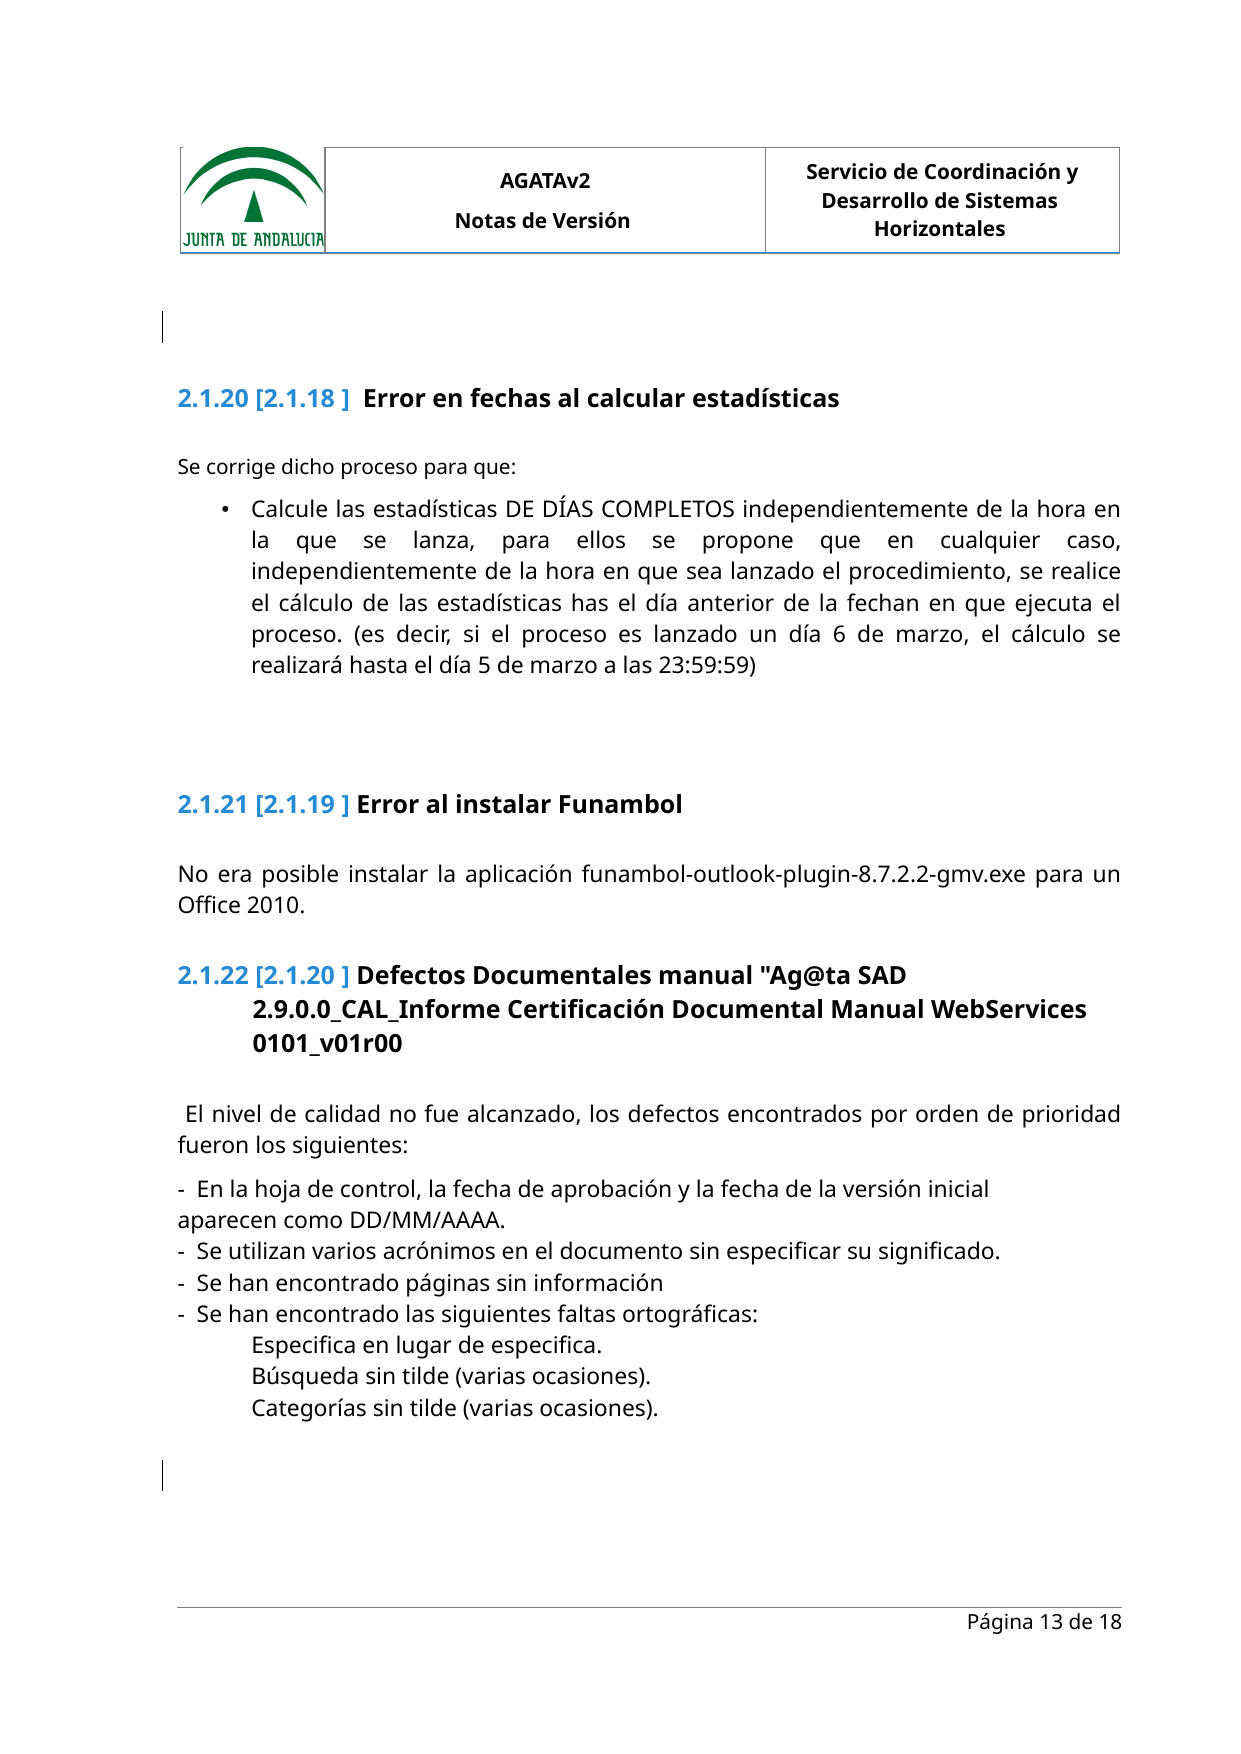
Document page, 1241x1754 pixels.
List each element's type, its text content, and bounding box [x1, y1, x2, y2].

text - En la hoja de control, la fecha de aprobación y la fecha de la versión inicial aparecen como DD/MM/AAAA. - Se utilizan varios acrónimos en el documento sin especificar su significado. - Se han encontrado páginas sin información - Se han encontrado las siguientes faltas ortográficas: Especifica en lugar de especifica. Búsqueda sin tilde (varias ocasiones). Categorías sin tilde (varias ocasiones). [177, 1173, 1122, 1423]
picture [183, 147, 324, 246]
text El nivel de calidad no fue alcanzado, los defectos encontrados por orden de prioridad fueron los siguientes: [177, 1098, 1122, 1160]
subtitle Error al instalar Funambol [177, 786, 1122, 821]
subtitle Defectos Documentales manual "Ag@ta SAD 2.9.0.0_CAL_Informe Certificación Documental Manual WebServices 0101_v01r00 [177, 958, 1122, 1060]
list Calcule las estadísticas DE DÍAS COMPLETOS independientemente de la hora en la que se lanza, para ellos se propone que en cualquier caso, independientemente de la hora en que sea lanzado el procedimiento, se realice el cálculo de las estadísticas has el día anterior de la fechan en que ejecuta el proceso. (es decir, si el proceso es lanzado un día 6 de marzo, el cálculo se realizará hasta el día 5 de marzo a las 23:59:59) [221, 493, 1122, 680]
text Se corrige dicho proceso para que: [177, 452, 1122, 480]
subtitle Error en fechas al calcular estadísticas [177, 380, 1122, 414]
text No era posible instalar la aplicación funambol-outlook-plugin-8.7.2.2-gmv.exe para un Office 2010. [177, 858, 1122, 921]
